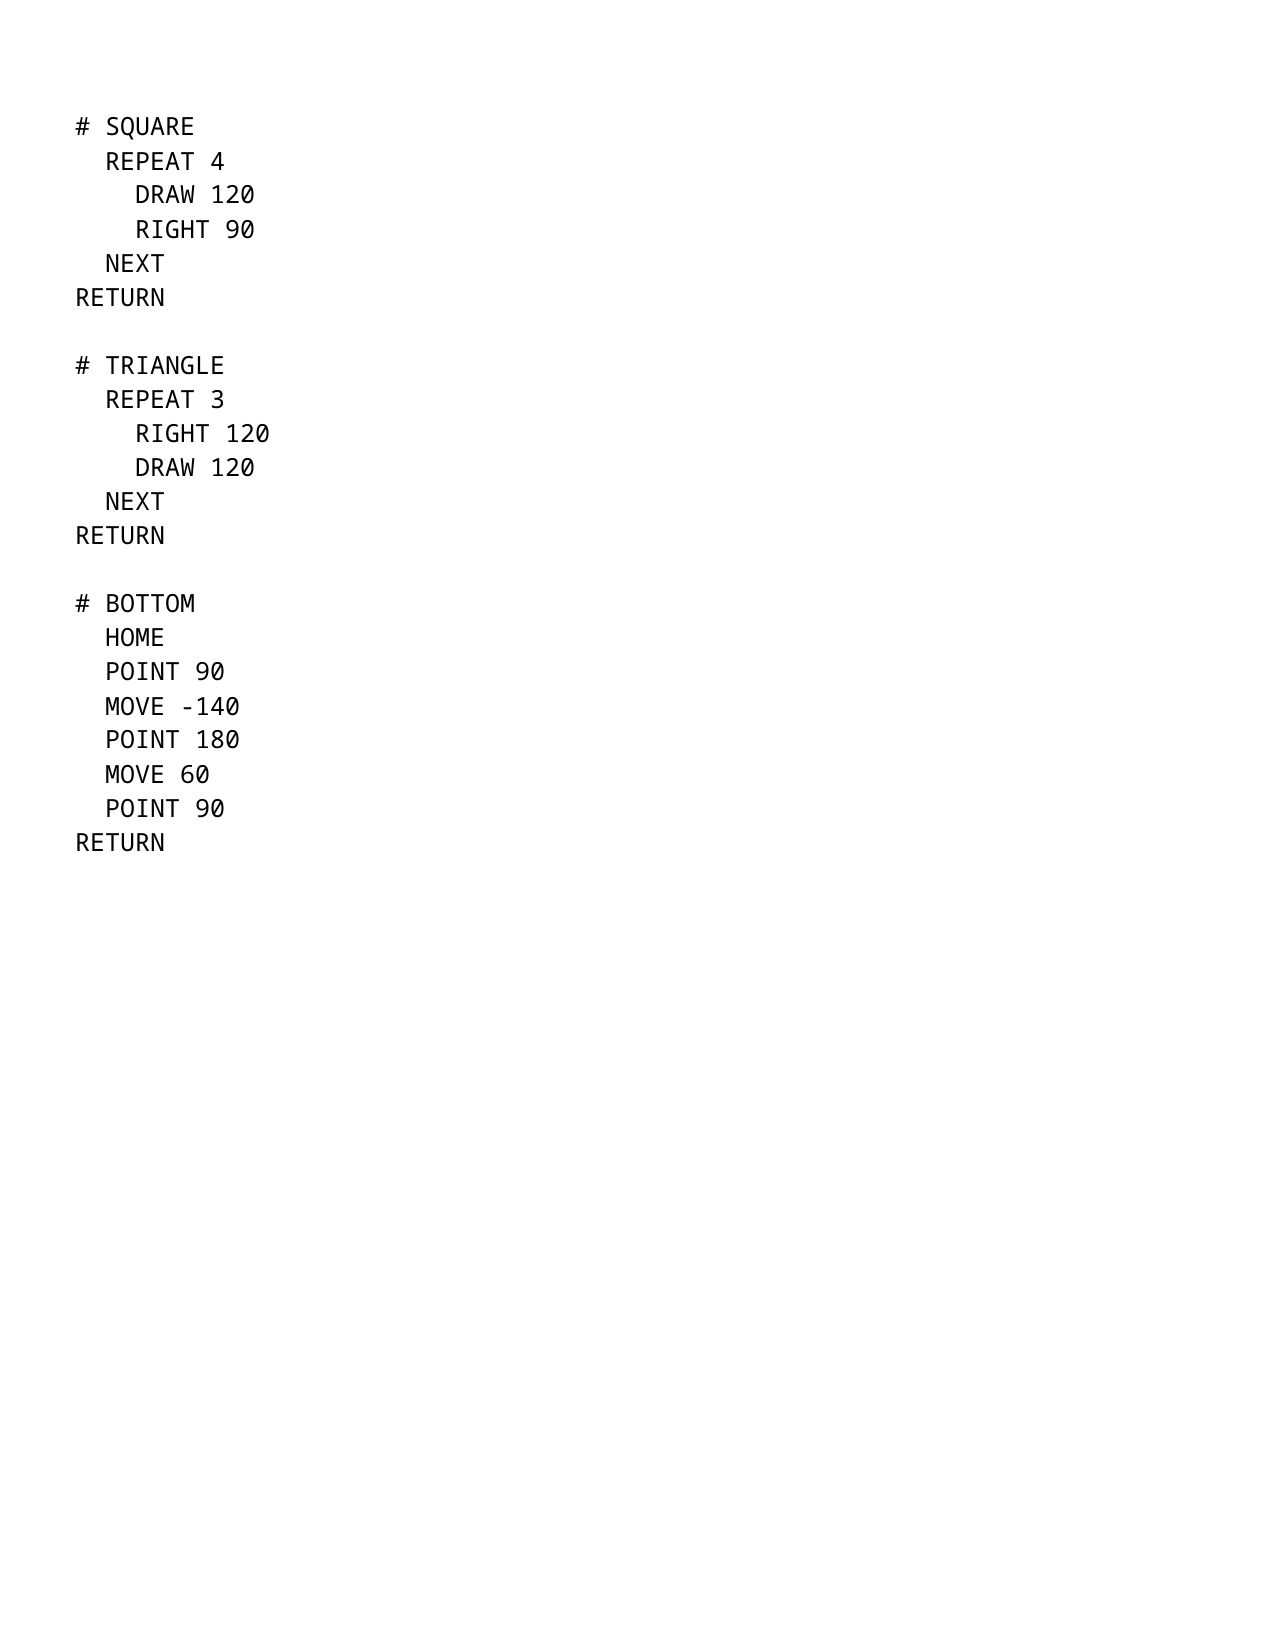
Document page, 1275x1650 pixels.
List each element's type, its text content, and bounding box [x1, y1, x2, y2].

text RIGHT 120 [75, 416, 1200, 450]
text DRAW 120 [75, 177, 1200, 211]
text POINT 90 [75, 654, 1200, 688]
text RIGHT 90 [75, 211, 1200, 245]
text DRAW 120 [75, 450, 1200, 484]
text RETURN [75, 518, 1200, 552]
text REPEAT 3 [75, 382, 1200, 416]
text RETURN [75, 824, 1200, 858]
text MOVE 60 [75, 756, 1200, 790]
text POINT 180 [75, 722, 1200, 756]
text NEXT [75, 484, 1200, 518]
text # BOTTOM [75, 586, 1200, 620]
text REPEAT 4 [75, 143, 1200, 177]
text POINT 90 [75, 790, 1200, 824]
text # SQUARE [75, 109, 1200, 143]
text # TRIANGLE [75, 347, 1200, 382]
text NEXT [75, 245, 1200, 279]
text HOME [75, 620, 1200, 654]
text MOVE -140 [75, 688, 1200, 722]
text RETURN [75, 279, 1200, 313]
